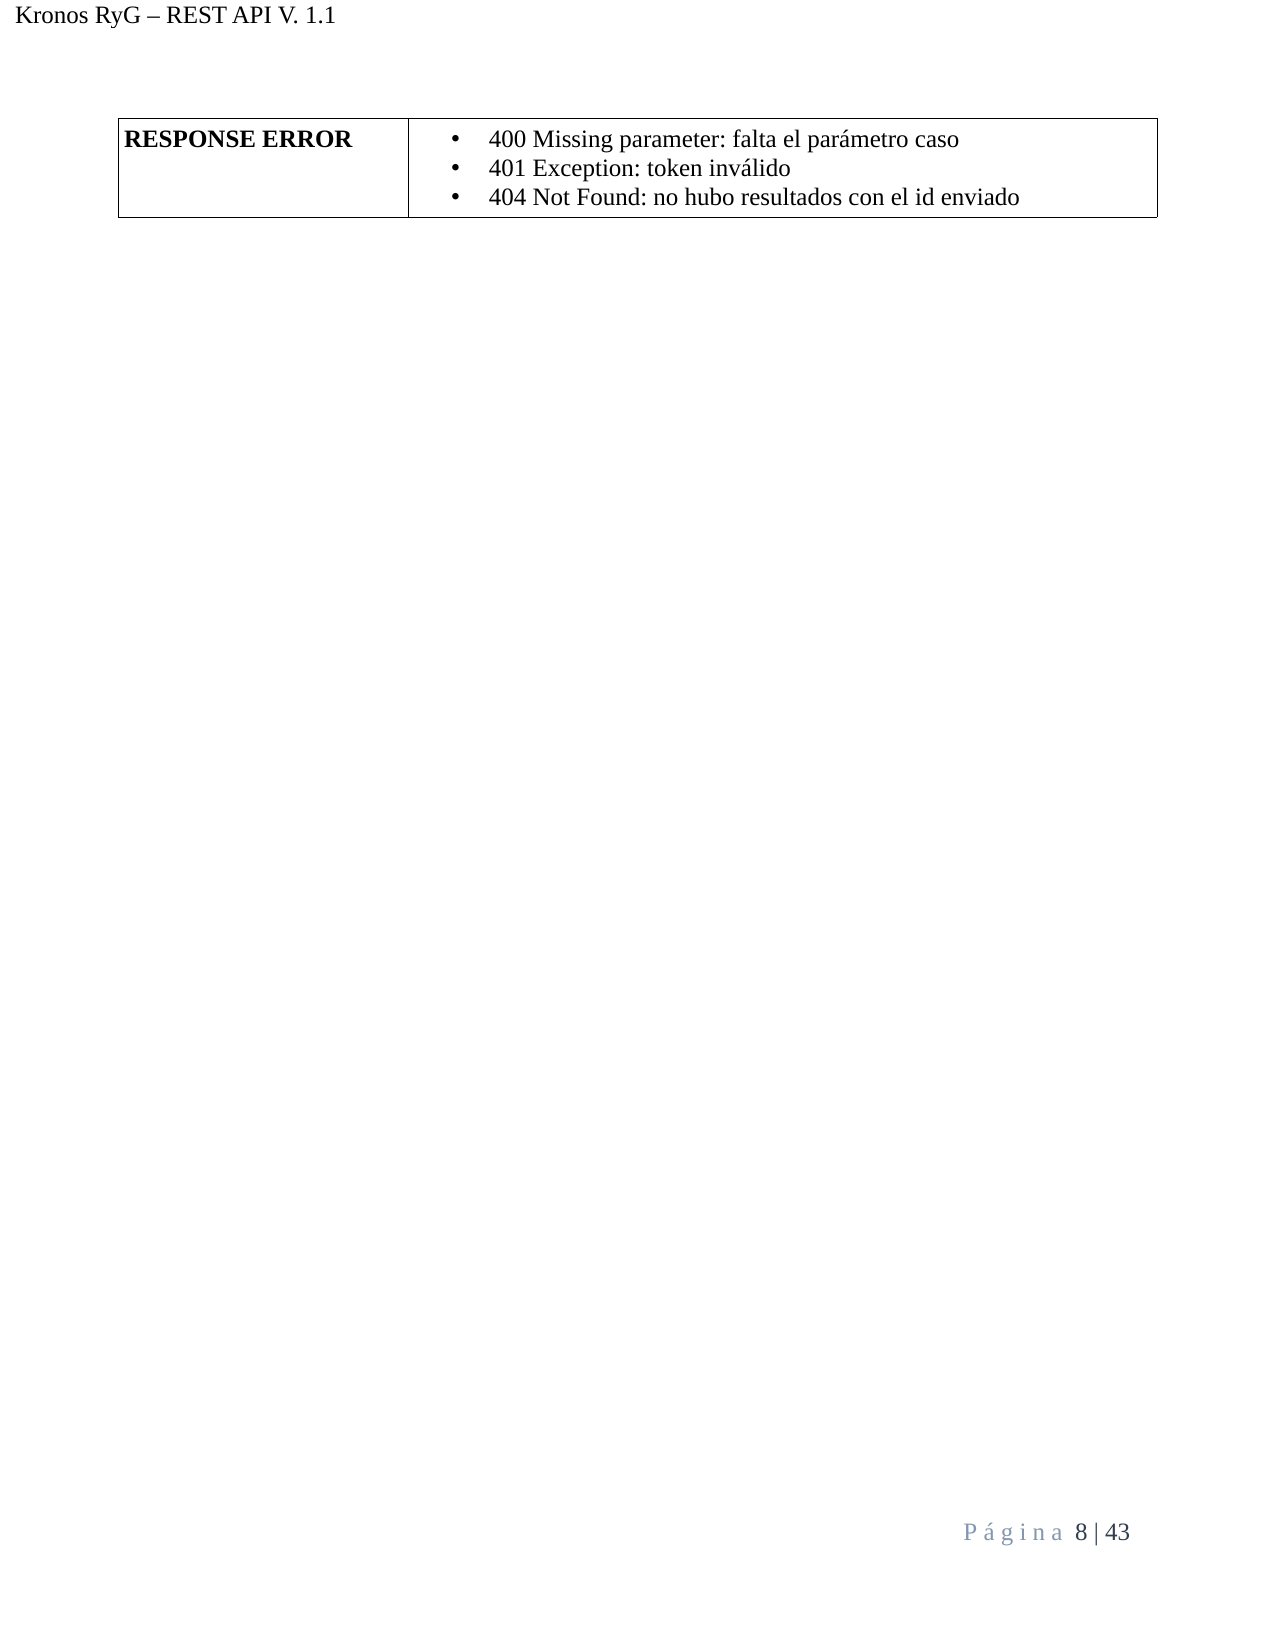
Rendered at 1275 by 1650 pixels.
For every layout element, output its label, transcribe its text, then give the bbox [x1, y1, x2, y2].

table_cell RESPONSE ERROR [119, 119, 408, 216]
table_cell 400 Missing parameter: falta el parámetro caso 401 Exception: token inválido 404 Not Found: no hubo resultados con el id enviado [409, 119, 1157, 216]
